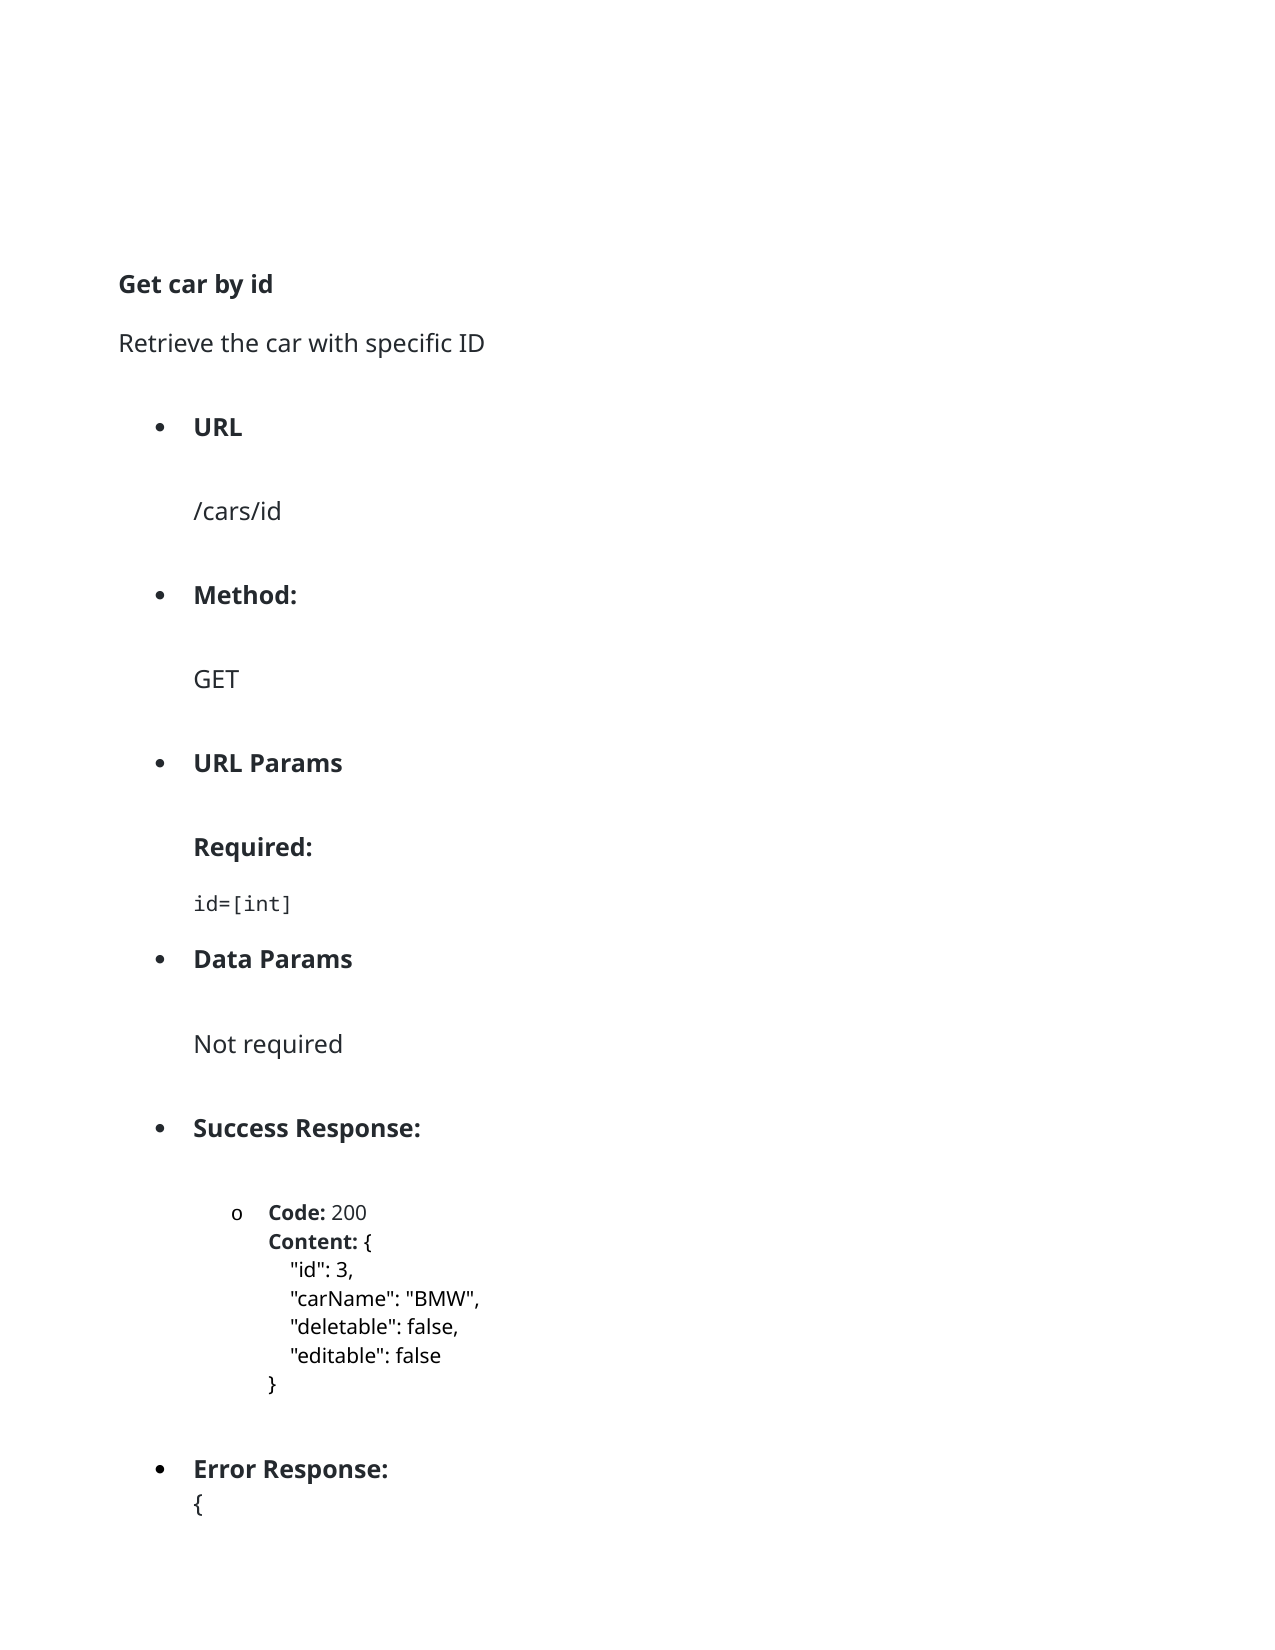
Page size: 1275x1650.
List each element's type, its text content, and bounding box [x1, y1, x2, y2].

text Required: [193, 830, 1157, 864]
list Data Params [156, 942, 1157, 976]
list Code: 200 Content: { "id": 3, "carName": "BMW", "deletable": false, "editable": false } [231, 1198, 1157, 1398]
text GET [193, 662, 1157, 696]
list Error Response: { [156, 1452, 1157, 1520]
list URL Params [156, 746, 1157, 780]
text Retrieve the car with specific ID [118, 325, 1157, 359]
text Not required [193, 1026, 1157, 1060]
list URL [156, 409, 1157, 443]
text /cars/id [193, 493, 1157, 527]
list Method: [156, 577, 1157, 612]
list Success Response: [156, 1110, 1157, 1144]
text id=[int] [193, 889, 1157, 917]
text Get car by id [118, 266, 1157, 300]
